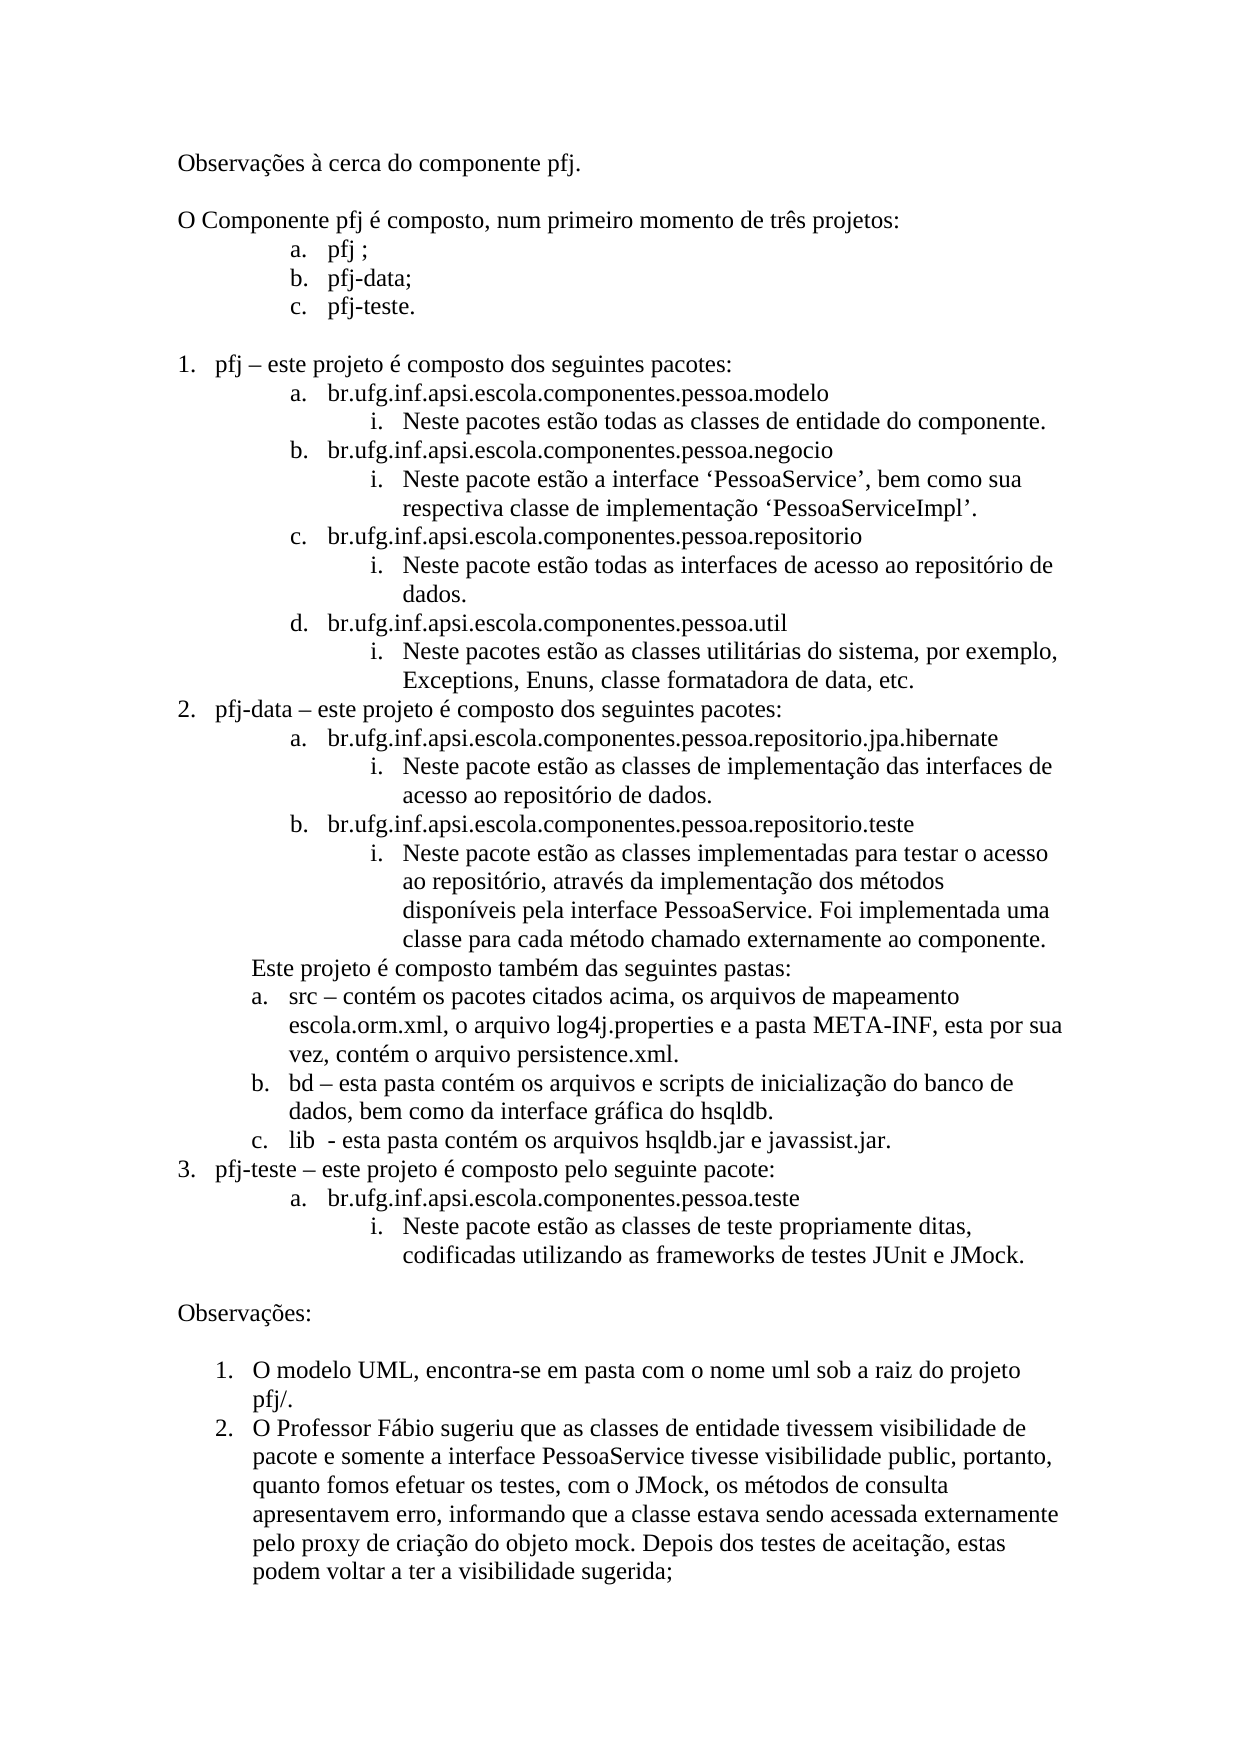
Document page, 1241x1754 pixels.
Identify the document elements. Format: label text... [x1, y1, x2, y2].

list lib - esta pasta contém os arquivos hsqldb.jar e javassist.jar. [251, 1125, 1063, 1154]
list Neste pacotes estão todas as classes de entidade do componente. [177, 406, 1063, 435]
text Observações à cerca do componente pfj. [177, 148, 1063, 176]
list pfj-data – este projeto é composto dos seguintes pacotes: [177, 694, 1063, 723]
list pfj ; [290, 234, 1063, 263]
list bd – esta pasta contém os arquivos e scripts de inicialização do banco de dados, bem como da interface gráfica do hsqldb. [251, 1068, 1063, 1125]
list O modelo UML, encontra-se em pasta com o nome uml sob a raiz do projeto pfj/. [215, 1355, 1063, 1413]
list br.ufg.inf.apsi.escola.componentes.pessoa.repositorio [290, 521, 1063, 550]
list Neste pacote estão todas as interfaces de acesso ao repositório de dados. [177, 550, 1063, 608]
list Neste pacote estão as classes implementadas para testar o acesso ao repositório, através da implementação dos métodos disponíveis pela interface PessoaService. Foi implementada uma classe para cada método chamado externamente ao componente. [177, 838, 1063, 953]
list Neste pacote estão as classes de implementação das interfaces de acesso ao repositório de dados. [177, 751, 1063, 809]
text Observações: [177, 1298, 1063, 1326]
list pfj-teste – este projeto é composto pelo seguinte pacote: [177, 1154, 1063, 1183]
list pfj – este projeto é composto dos seguintes pacotes: [177, 349, 1063, 378]
list Neste pacotes estão as classes utilitárias do sistema, por exemplo, Exceptions, Enuns, classe formatadora de data, etc. [177, 636, 1063, 694]
text O Componente pfj é composto, num primeiro momento de três projetos: [177, 205, 1063, 234]
list br.ufg.inf.apsi.escola.componentes.pessoa.teste [290, 1183, 1063, 1211]
list pfj-data; [290, 263, 1063, 291]
list br.ufg.inf.apsi.escola.componentes.pessoa.negocio [290, 435, 1063, 464]
list src – contém os pacotes citados acima, os arquivos de mapeamento escola.orm.xml, o arquivo log4j.properties e a pasta META-INF, esta por sua vez, contém o arquivo persistence.xml. [251, 981, 1063, 1068]
list br.ufg.inf.apsi.escola.componentes.pessoa.repositorio.jpa.hibernate [290, 723, 1063, 751]
list br.ufg.inf.apsi.escola.componentes.pessoa.util [290, 608, 1063, 636]
list Neste pacote estão as classes de teste propriamente ditas, codificadas utilizando as frameworks de testes JUnit e JMock. [177, 1211, 1063, 1269]
list O Professor Fábio sugeriu que as classes de entidade tivessem visibilidade de pacote e somente a interface PessoaService tivesse visibilidade public, portanto, quanto fomos efetuar os testes, com o JMock, os métodos de consulta apresentavem erro, informando que a classe estava sendo acessada externamente pelo proxy de criação do objeto mock. Depois dos testes de aceitação, estas podem voltar a ter a visibilidade sugerida; [215, 1413, 1063, 1585]
text Este projeto é composto também das seguintes pastas: [251, 953, 1063, 981]
list br.ufg.inf.apsi.escola.componentes.pessoa.repositorio.teste [290, 809, 1063, 838]
list Neste pacote estão a interface ‘PessoaService’, bem como sua respectiva classe de implementação ‘PessoaServiceImpl’. [177, 464, 1063, 521]
list br.ufg.inf.apsi.escola.componentes.pessoa.modelo [290, 378, 1063, 406]
list pfj-teste. [290, 291, 1063, 320]
